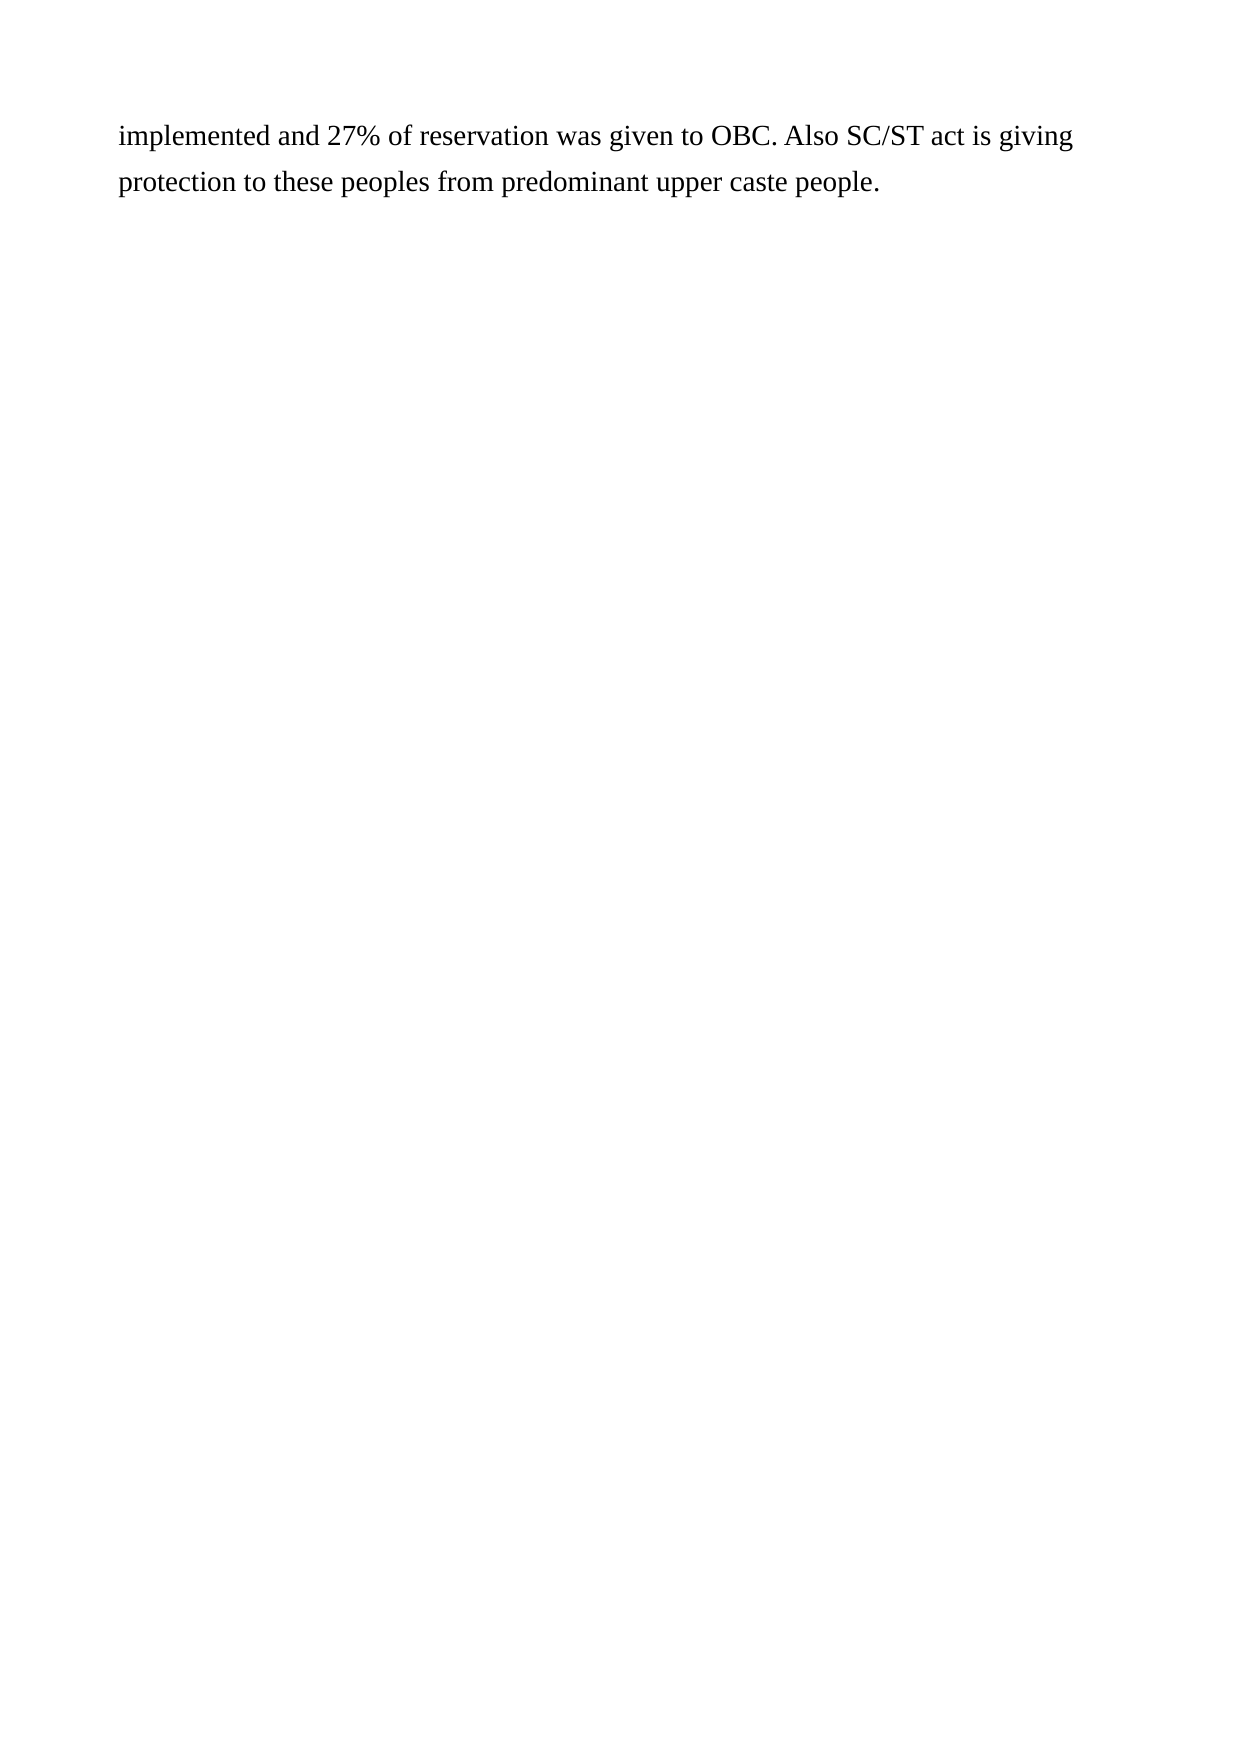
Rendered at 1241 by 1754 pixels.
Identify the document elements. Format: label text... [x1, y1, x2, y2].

text implemented and 27% of reservation was given to OBC. Also SC/ST act is giving protection to these peoples from predominant upper caste people. [118, 118, 1122, 198]
